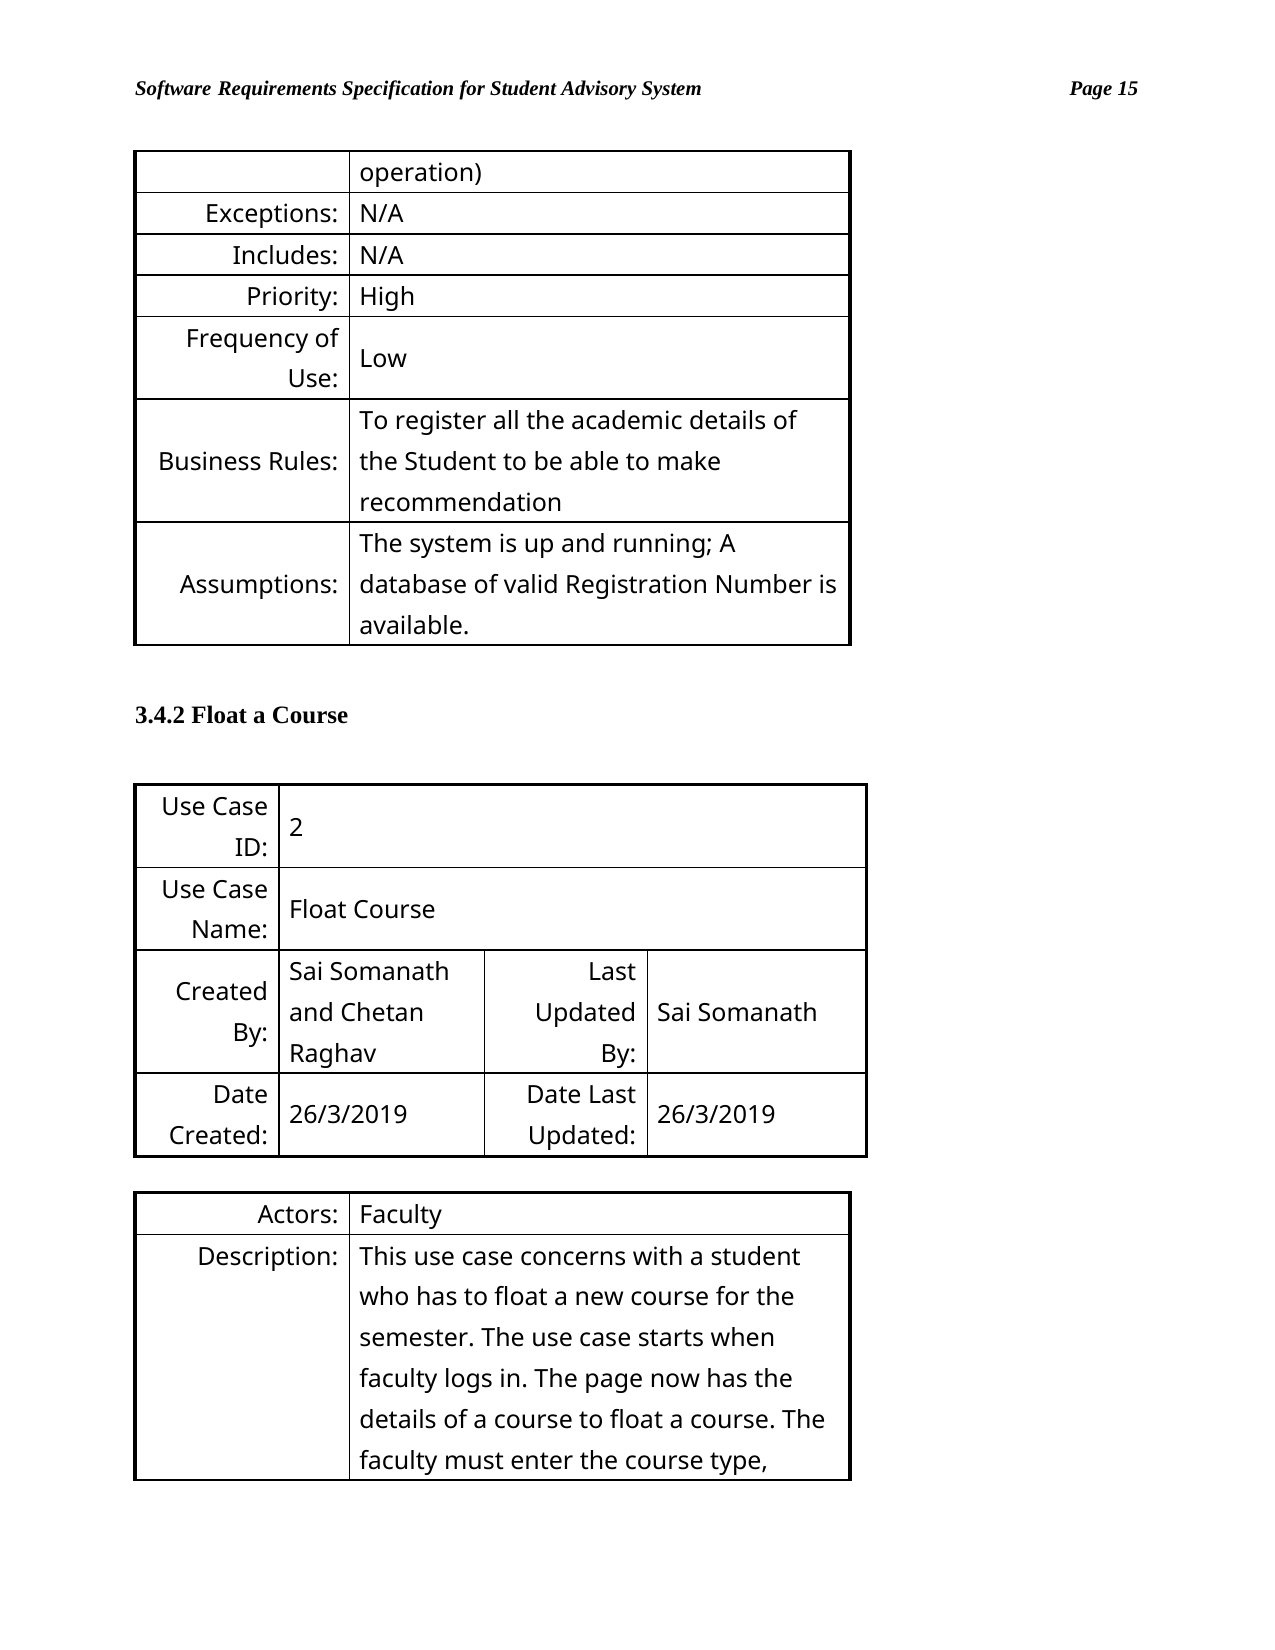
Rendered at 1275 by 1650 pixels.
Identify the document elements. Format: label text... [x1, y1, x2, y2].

table_cell Date Created: [137, 1074, 278, 1154]
table_cell Created By: [137, 951, 278, 1072]
table_header Actors: [137, 1194, 349, 1234]
table_cell Date Last Updated: [485, 1074, 647, 1154]
table_cell This use case concerns with a student who has to float a new course for the semester. The use case starts when faculty logs in. The page now has the details of a course to float a course. The faculty must enter the course type, [350, 1235, 848, 1479]
table_cell Float Course [280, 868, 865, 949]
table_cell Low [350, 317, 848, 398]
table_cell Description: [137, 1235, 349, 1479]
table_cell Assumptions: [137, 523, 349, 644]
table_cell Last Updated By: [485, 951, 647, 1072]
table_header Faculty [350, 1194, 848, 1234]
table_cell 26/3/2019 [648, 1074, 865, 1154]
table_cell Priority: [137, 276, 349, 316]
table_cell High [350, 276, 848, 316]
table_cell [137, 152, 349, 191]
table_cell Sai Somanath [648, 951, 865, 1072]
table_header 2 [280, 786, 865, 867]
table_cell Sai Somanath and Chetan Raghav [280, 951, 484, 1072]
table_cell Exceptions: [137, 193, 349, 233]
table_cell Use Case Name: [137, 868, 278, 949]
table_cell N/A [350, 193, 848, 233]
table_cell Business Rules: [137, 400, 349, 521]
table_cell To register all the academic details of the Student to be able to make recommendation [350, 400, 848, 521]
table_cell Frequency of Use: [137, 317, 349, 398]
table_cell N/A [350, 235, 848, 274]
subtitle 3.4.2 Float a Course [135, 700, 1140, 729]
table_cell 26/3/2019 [280, 1074, 484, 1154]
table_header Use Case ID: [137, 786, 278, 867]
table_cell Includes: [137, 235, 349, 274]
table_cell operation) [350, 152, 848, 191]
table_cell The system is up and running; A database of valid Registration Number is available. [350, 523, 848, 644]
